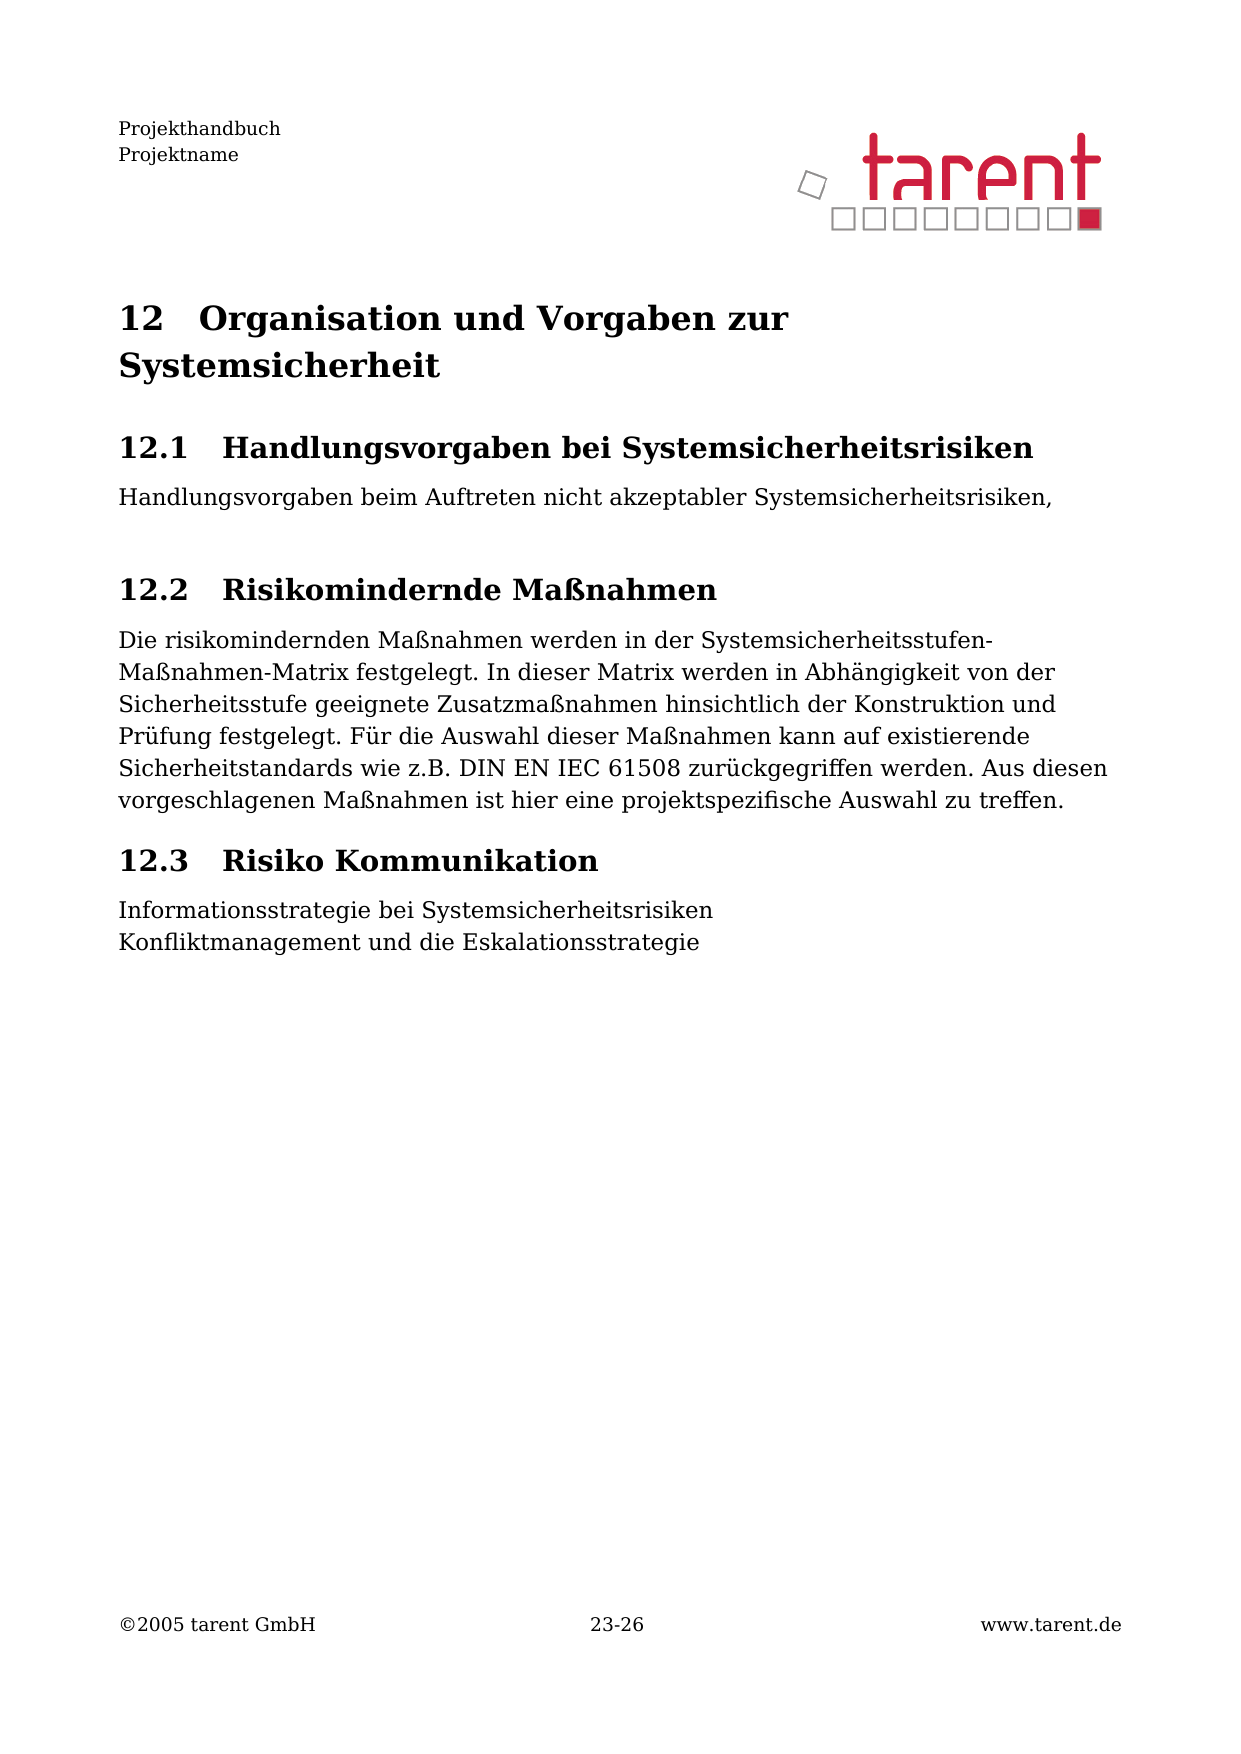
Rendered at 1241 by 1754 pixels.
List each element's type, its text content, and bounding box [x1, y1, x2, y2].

text Die risikomindernden Maßnahmen werden in der Systemsicherheitsstufen-Maßnahmen-Matrix festgelegt. In dieser Matrix werden in Abhängigkeit von der Sicherheitsstufe geeignete Zusatzmaßnahmen hinsichtlich der Konstruktion und Prüfung festgelegt. Für die Auswahl dieser Maßnahmen kann auf existierende Sicherheitstandards wie z.B. DIN EN IEC 61508 zurückgegriffen werden. Aus diesen vorgeschlagenen Maßnahmen ist hier eine projektspezifische Auswahl zu treffen. [118, 627, 1122, 813]
subtitle Organisation und Vorgaben zur Systemsicherheit [118, 299, 1122, 386]
subtitle Risiko Kommunikation [118, 844, 1122, 878]
subtitle Handlungsvorgaben bei Systemsicherheitsrisiken [118, 431, 1122, 465]
text Konfliktmanagement und die Eskalationsstrategie [118, 929, 1122, 956]
subtitle Risikomindernde Maßnahmen [118, 573, 1122, 608]
text Informationsstrategie bei Systemsicherheitsrisiken [118, 897, 1122, 924]
text Handlungsvorgaben beim Auftreten nicht akzeptabler Systemsicherheitsrisiken, [118, 484, 1122, 511]
picture [784, 120, 1117, 242]
